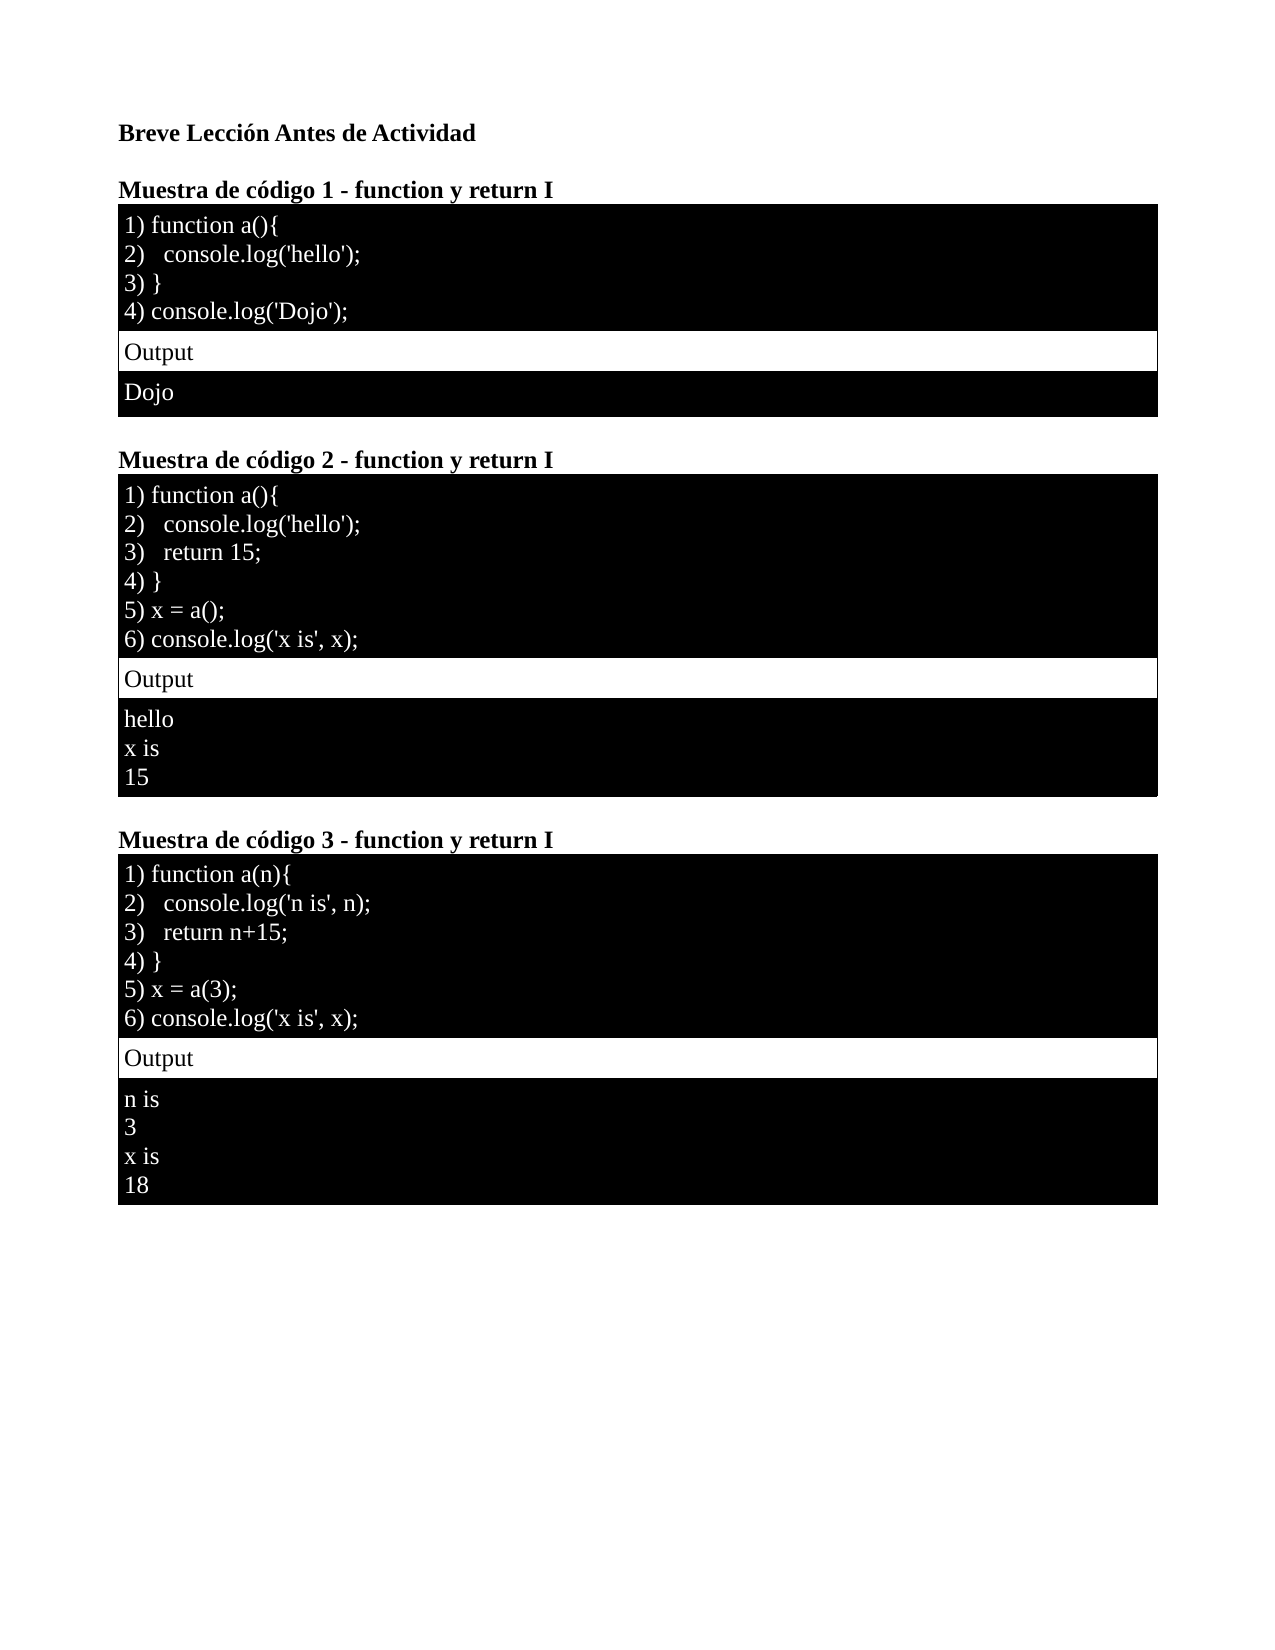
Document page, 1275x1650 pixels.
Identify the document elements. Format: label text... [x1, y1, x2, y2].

table_cell Dojo [119, 371, 1157, 416]
table_cell Output [119, 658, 1157, 698]
text Muestra de código 2 - function y return I [118, 445, 1157, 474]
table_header 1) function a(){ 2) console.log('hello'); 3) } 4) console.log('Dojo'); [119, 205, 1157, 331]
table_cell Output [119, 331, 1157, 371]
table_cell n is 3 x is 18 [119, 1078, 1157, 1204]
text Muestra de código 3 - function y return I [118, 825, 1157, 854]
table_cell hello x is 15 [119, 698, 1157, 796]
table_cell Output [119, 1038, 1157, 1078]
table_header 1) function a(){ 2) console.log('hello'); 3) return 15; 4) } 5) x = a(); 6) console.log('x is', x); [119, 475, 1157, 658]
text Breve Lección Antes de Actividad [118, 118, 1157, 147]
text Muestra de código 1 - function y return I [118, 176, 1157, 204]
table_header 1) function a(n){ 2) console.log('n is', n); 3) return n+15; 4) } 5) x = a(3); 6) console.log('x is', x); [119, 855, 1157, 1038]
